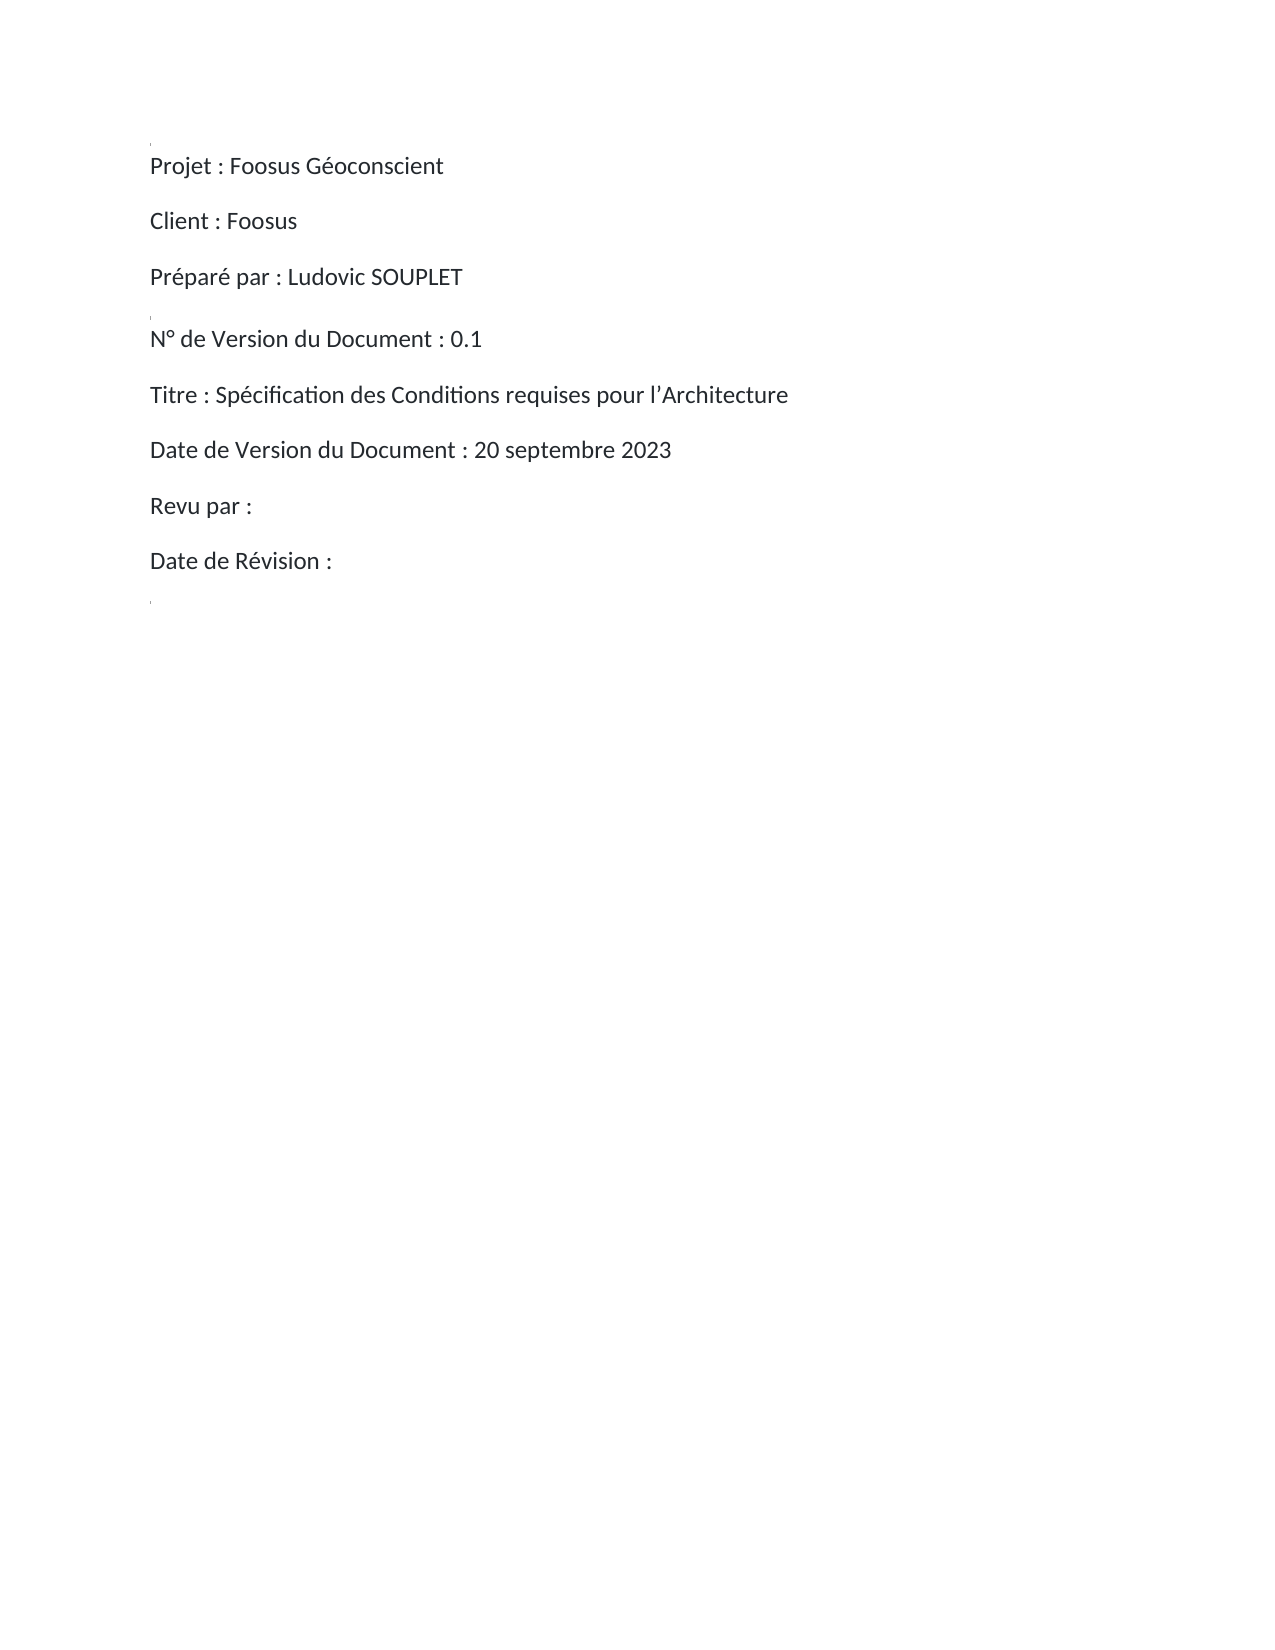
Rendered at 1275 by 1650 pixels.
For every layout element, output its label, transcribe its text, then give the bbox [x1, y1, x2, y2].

text Revu par : [150, 490, 1125, 521]
text Date de Version du Document : 20 septembre 2023 [150, 434, 1125, 465]
text N° de Version du Document : 0.1 [150, 323, 1125, 354]
text Préparé par : Ludovic SOUPLET [150, 261, 1125, 291]
text Date de Révision : [150, 546, 1125, 576]
text Projet : Foosus Géoconscient [150, 150, 1125, 180]
text Titre : Spécification des Conditions requises pour l’Architecture [150, 379, 1125, 409]
text Client : Foosus [150, 205, 1125, 236]
